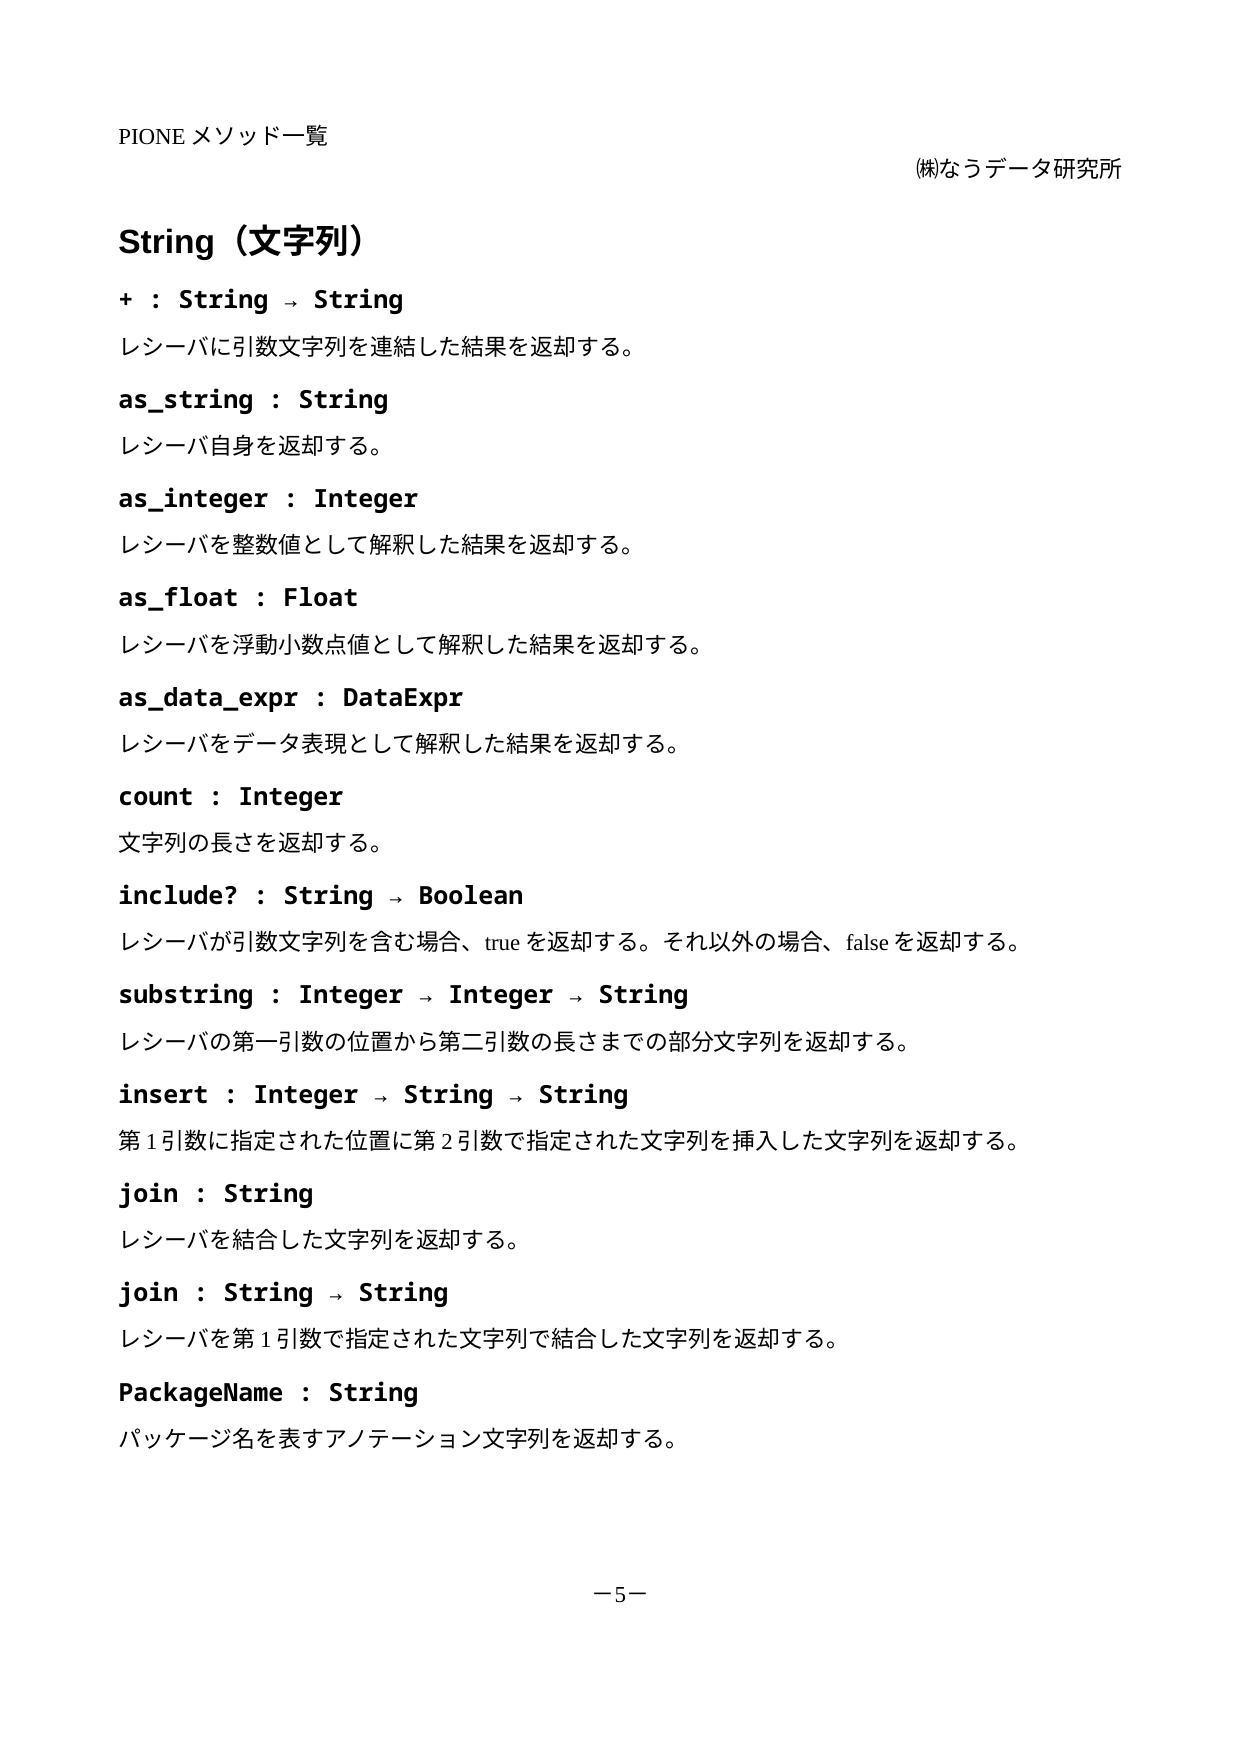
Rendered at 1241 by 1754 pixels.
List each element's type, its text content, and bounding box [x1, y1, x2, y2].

text レシーバを結合した文字列を返却する。 [118, 1222, 1122, 1255]
text join : String → String [118, 1275, 1122, 1309]
subtitle String（文字列） [118, 214, 1122, 263]
text substring : Integer → Integer → String [118, 977, 1122, 1011]
text as_integer : Integer [118, 481, 1122, 515]
text レシーバを浮動小数点値として解釈した結果を返却する。 [118, 626, 1122, 660]
text 第1引数に指定された位置に第2引数で指定された文字列を挿入した文字列を返却する。 [118, 1123, 1122, 1156]
text insert : Integer → String → String [118, 1076, 1122, 1110]
text join : String [118, 1176, 1122, 1210]
text レシーバ自身を返却する。 [118, 428, 1122, 461]
text include? : String → Boolean [118, 878, 1122, 912]
text 文字列の長さを返却する。 [118, 825, 1122, 858]
text + : String → String [118, 282, 1122, 316]
text レシーバをデータ表現として解釈した結果を返却する。 [118, 726, 1122, 759]
text as_float : Float [118, 580, 1122, 614]
text count : Integer [118, 778, 1122, 813]
text パッケージ名を表すアノテーション文字列を返却する。 [118, 1421, 1122, 1454]
text PackageName : String [118, 1374, 1122, 1408]
text レシーバを第1引数で指定された文字列で結合した文字列を返却する。 [118, 1321, 1122, 1354]
text as_data_expr : DataExpr [118, 679, 1122, 713]
text レシーバが引数文字列を含む場合、trueを返却する。それ以外の場合、falseを返却する。 [118, 924, 1122, 957]
text レシーバを整数値として解釈した結果を返却する。 [118, 527, 1122, 560]
text レシーバに引数文字列を連結した結果を返却する。 [118, 329, 1122, 362]
text as_string : String [118, 381, 1122, 416]
text レシーバの第一引数の位置から第二引数の長さまでの部分文字列を返却する。 [118, 1023, 1122, 1057]
